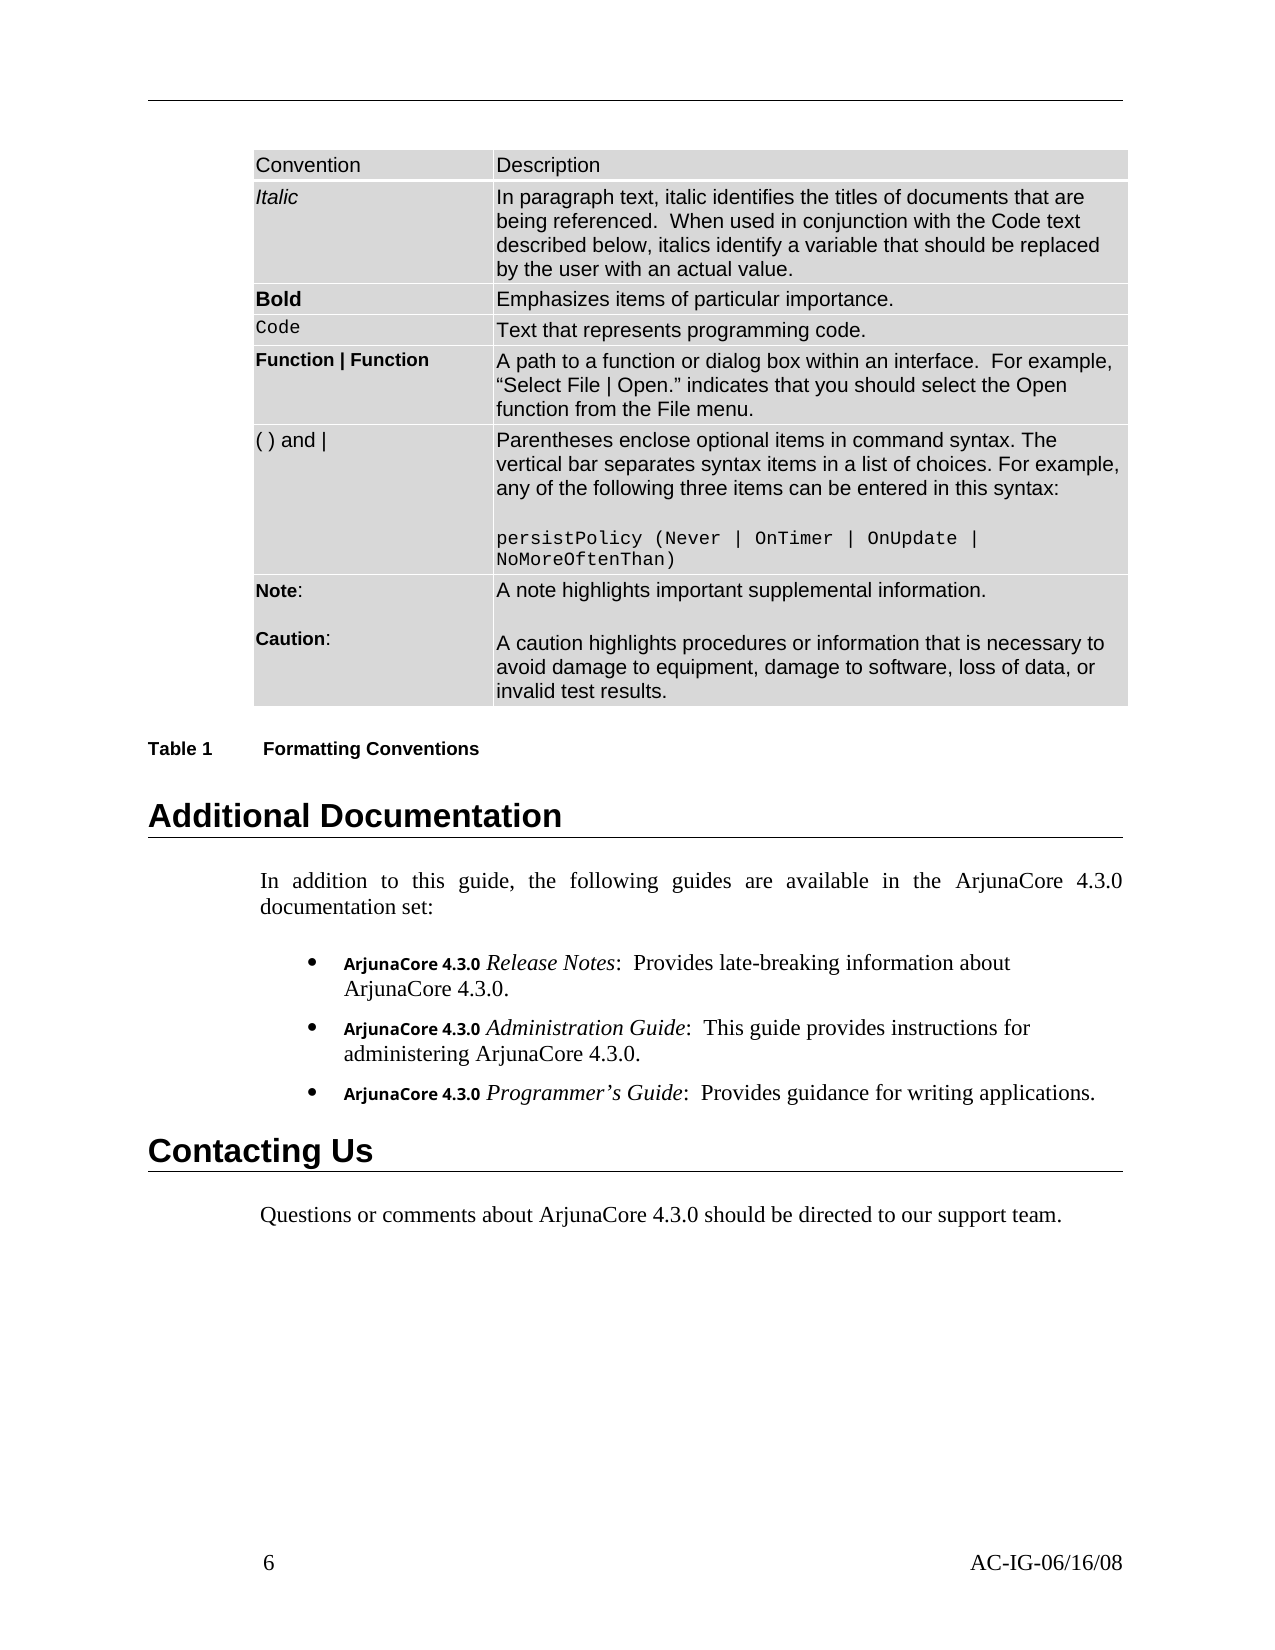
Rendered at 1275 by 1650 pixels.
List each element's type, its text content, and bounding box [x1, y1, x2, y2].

table_cell Emphasizes items of particular importance. [494, 284, 1128, 314]
text Questions or comments about ArjunaCore 4.3.0 should be directed to our support team. [260, 1201, 1123, 1228]
table_header Description [494, 150, 1128, 179]
list ArjunaCore 4.3.0 Administration Guide: This guide provides instructions for administering ArjunaCore 4.3.0. [308, 1014, 1123, 1067]
list ArjunaCore 4.3.0 Release Notes: Provides late-breaking information about ArjunaCore 4.3.0. [308, 949, 1123, 1002]
table_cell Code [254, 315, 493, 345]
table_cell Parentheses enclose optional items in command syntax. The vertical bar separates syntax items in a list of choices. For example, any of the following three items can be entered in this syntax: persistPolicy (Never | OnTimer | OnUpdate | NoMoreOftenThan) [494, 425, 1128, 574]
subtitle Additional Documentation [148, 796, 1123, 837]
subtitle Contacting Us [148, 1131, 1123, 1171]
table_cell Bold [254, 284, 493, 314]
table_cell In paragraph text, italic identifies the titles of documents that are being referenced. When used in conjunction with the Code text described below, italics identify a variable that should be replaced by the user with an actual value. [494, 182, 1128, 283]
table_cell Text that represents programming code. [494, 315, 1128, 345]
table_cell A path to a function or dialog box within an interface. For example, “Select File | Open.” indicates that you should select the Open function from the File menu. [494, 346, 1128, 424]
table_cell Function | Function [254, 346, 493, 424]
table_cell ( ) and | [254, 425, 493, 574]
table_cell Italic [254, 182, 493, 283]
table_cell Note: Caution: [254, 575, 493, 706]
text Table 1 Formatting Conventions [148, 737, 1123, 759]
table_header Convention [254, 150, 493, 179]
list ArjunaCore 4.3.0 Programmer’s Guide: Provides guidance for writing applications. [308, 1079, 1123, 1106]
text In addition to this guide, the following guides are available in the ArjunaCore 4.3.0 documentation set: [260, 867, 1123, 920]
table_cell A note highlights important supplemental information. A caution highlights procedures or information that is necessary to avoid damage to equipment, damage to software, loss of data, or invalid test results. [494, 575, 1128, 706]
